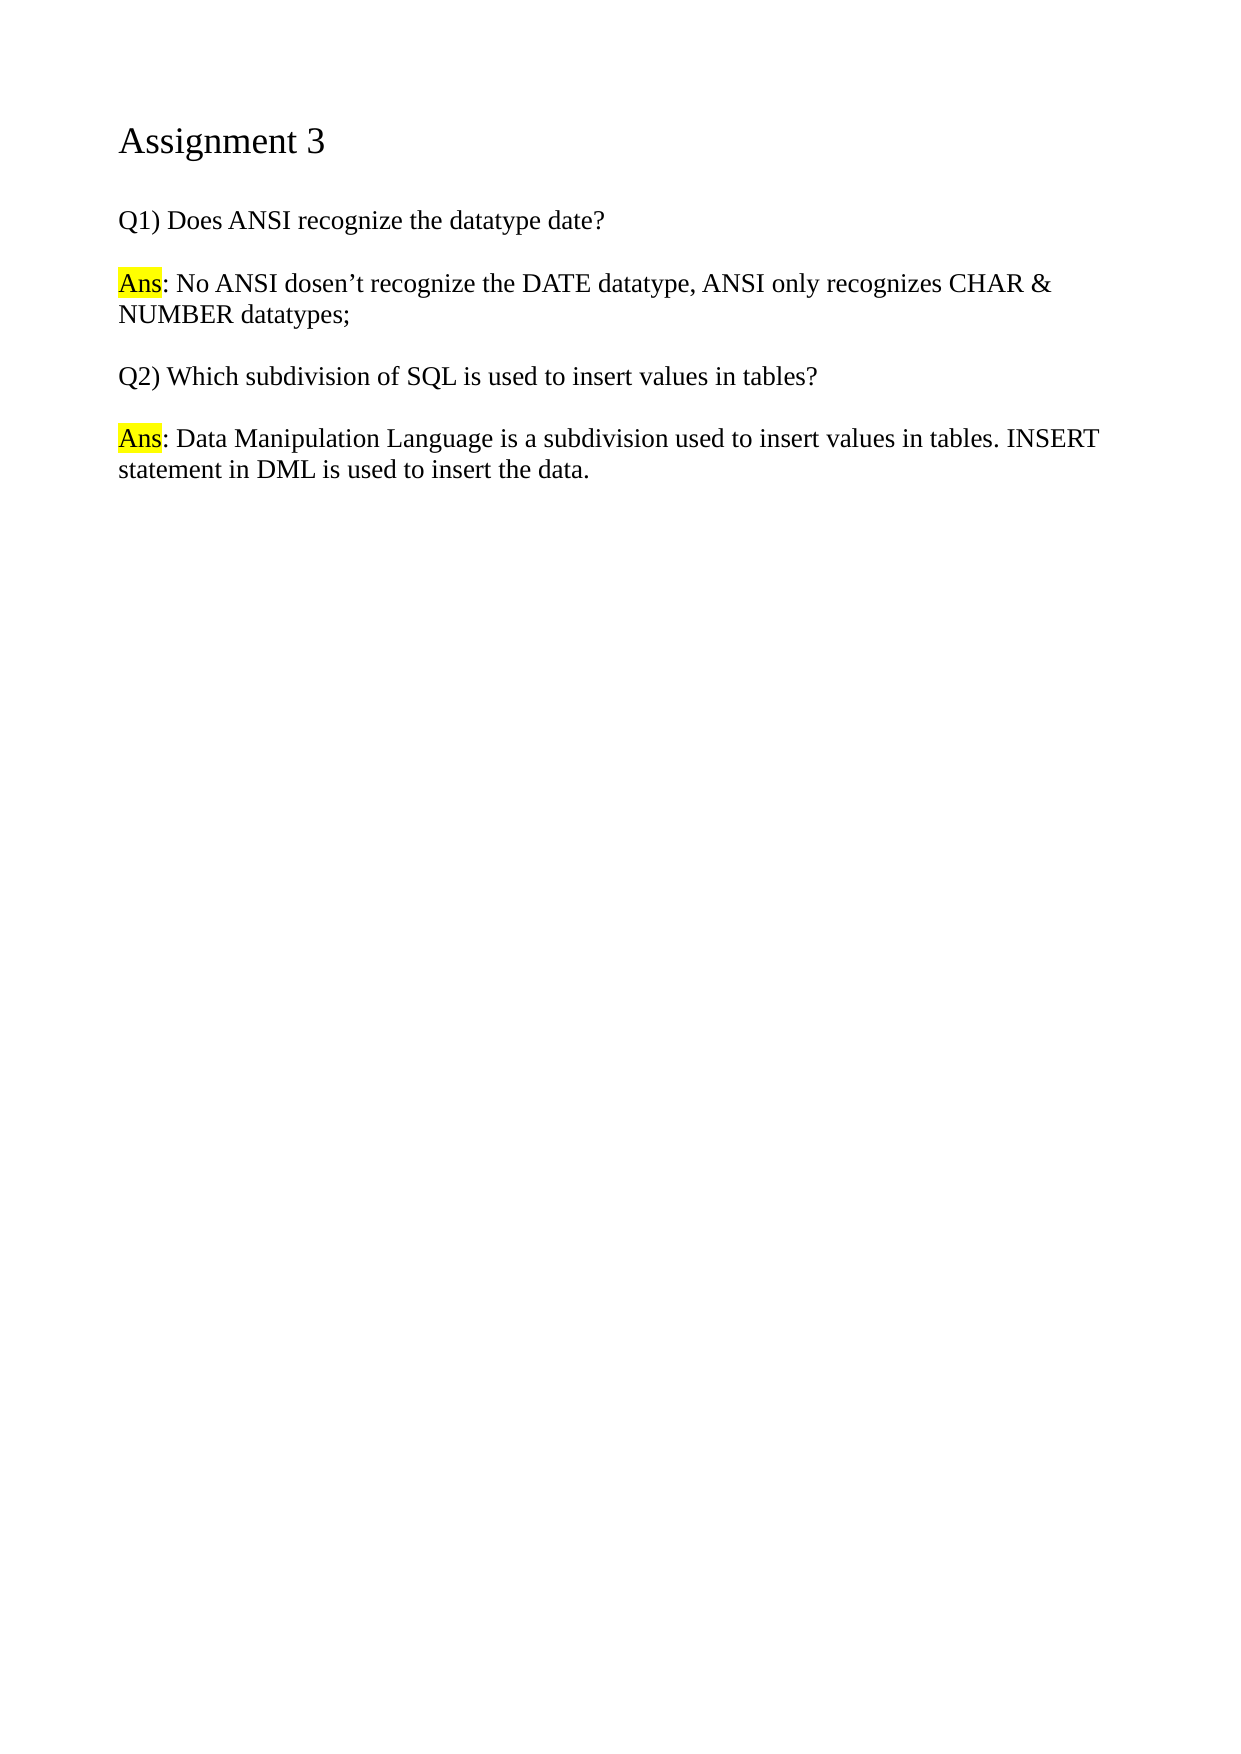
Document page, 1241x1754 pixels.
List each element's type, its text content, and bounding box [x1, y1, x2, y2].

text Q1) Does ANSI recognize the datatype date? [118, 204, 1122, 236]
text Ans: Data Manipulation Language is a subdivision used to insert values in tables. INSERT statement in DML is used to insert the data. [118, 422, 1122, 485]
text Q2) Which subdivision of SQL is used to insert values in tables? [118, 360, 1122, 391]
text Assignment 3 [118, 118, 1122, 161]
text Ans: No ANSI dosen’t recognize the DATE datatype, ANSI only recognizes CHAR & NUMBER datatypes; [118, 267, 1122, 329]
